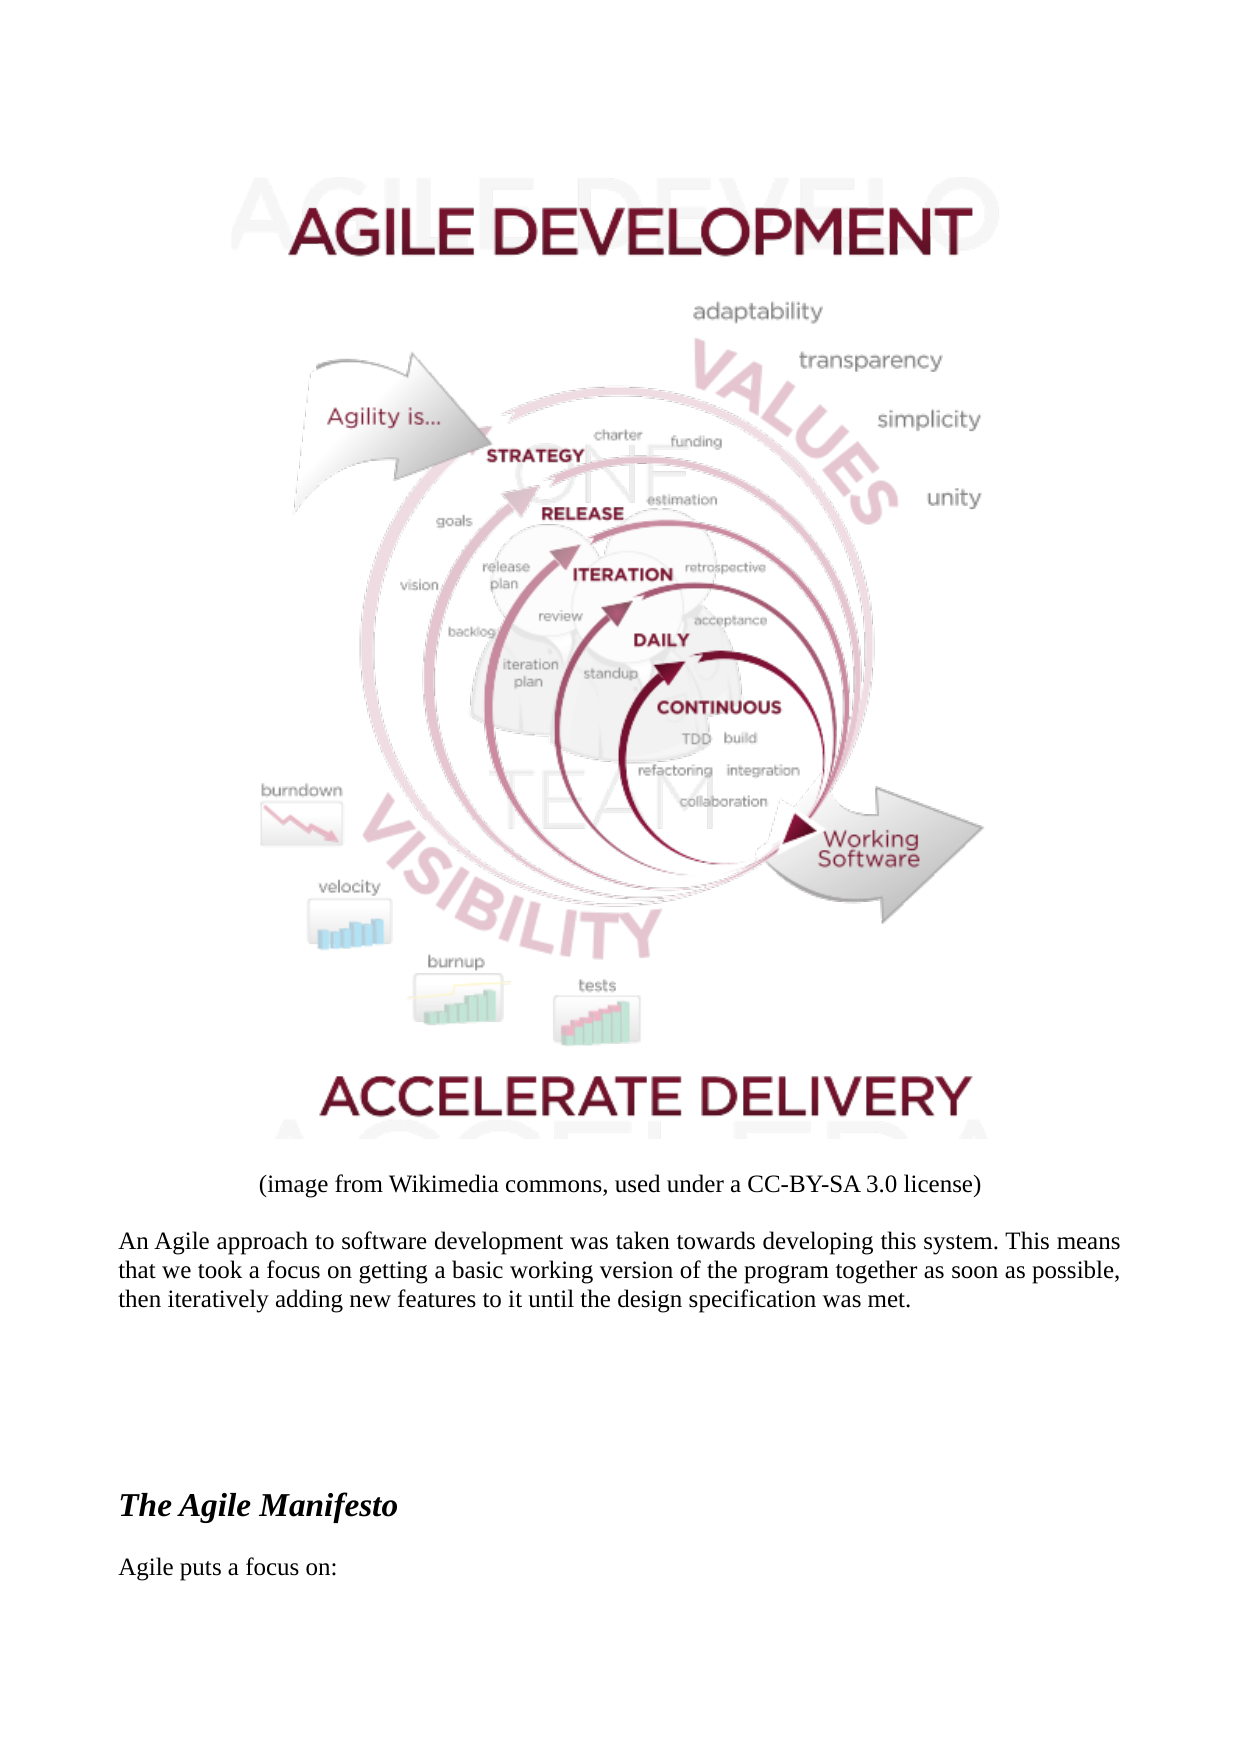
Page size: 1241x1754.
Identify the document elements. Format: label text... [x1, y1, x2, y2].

text Agile puts a focus on: [118, 1552, 1122, 1581]
text (image from Wikimedia commons, used under a CC-BY-SA 3.0 license) [118, 1169, 1122, 1198]
text The Agile Manifesto [118, 1485, 1122, 1523]
picture [231, 177, 1009, 1139]
text An Agile approach to software development was taken towards developing this system. This means that we took a focus on getting a basic working version of the program together as soon as possible, then iteratively adding new features to it until the design specification was met. [118, 1226, 1122, 1313]
